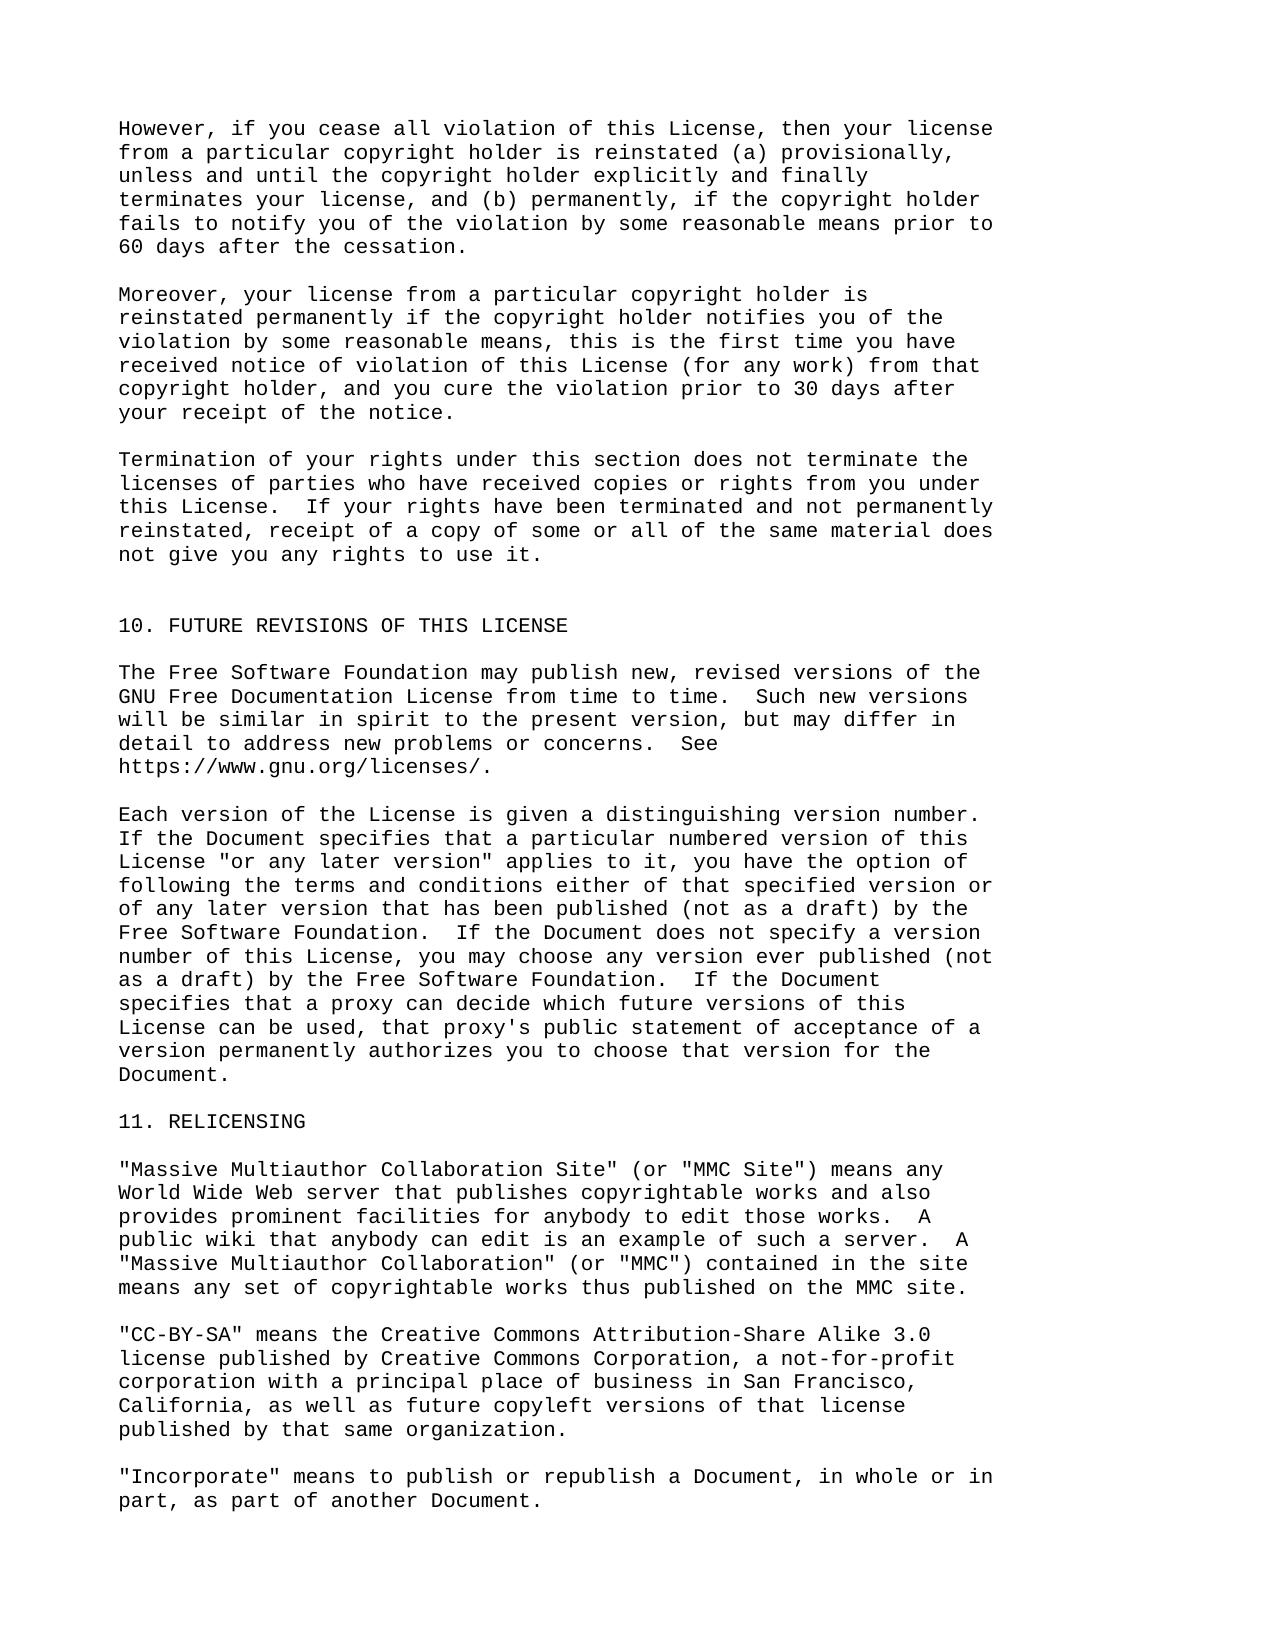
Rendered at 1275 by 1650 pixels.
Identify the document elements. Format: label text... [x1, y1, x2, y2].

text World Wide Web server that publishes copyrightable works and also [118, 1182, 1157, 1206]
text California, as well as future copyleft versions of that license [118, 1395, 1157, 1419]
text following the terms and conditions either of that specified version or [118, 875, 1157, 898]
text license published by Creative Commons Corporation, a not-for-profit [118, 1348, 1157, 1371]
text 10. FUTURE REVISIONS OF THIS LICENSE [118, 615, 1157, 638]
text Termination of your rights under this section does not terminate the [118, 449, 1157, 473]
text "Massive Multiauthor Collaboration" (or "MMC") contained in the site [118, 1253, 1157, 1277]
text copyright holder, and you cure the violation prior to 30 days after [118, 378, 1157, 402]
text from a particular copyright holder is reinstated (a) provisionally, [118, 142, 1157, 165]
text violation by some reasonable means, this is the first time you have [118, 331, 1157, 354]
text Document. [118, 1064, 1157, 1088]
text specifies that a proxy can decide which future versions of this [118, 993, 1157, 1017]
text "Incorporate" means to publish or republish a Document, in whole or in [118, 1466, 1157, 1489]
text "CC-BY-SA" means the Creative Commons Attribution-Share Alike 3.0 [118, 1324, 1157, 1348]
text terminates your license, and (b) permanently, if the copyright holder [118, 189, 1157, 213]
text received notice of violation of this License (for any work) from that [118, 354, 1157, 378]
text as a draft) by the Free Software Foundation. If the Document [118, 969, 1157, 993]
text version permanently authorizes you to choose that version for the [118, 1040, 1157, 1064]
text 11. RELICENSING [118, 1111, 1157, 1135]
text means any set of copyrightable works thus published on the MMC site. [118, 1277, 1157, 1300]
text unless and until the copyright holder explicitly and finally [118, 165, 1157, 189]
text provides prominent facilities for anybody to edit those works. A [118, 1206, 1157, 1229]
text number of this License, you may choose any version ever published (not [118, 946, 1157, 969]
text https://www.gnu.org/licenses/. [118, 757, 1157, 780]
text your receipt of the notice. [118, 402, 1157, 426]
text published by that same organization. [118, 1419, 1157, 1442]
text License can be used, that proxy's public statement of acceptance of a [118, 1017, 1157, 1040]
text The Free Software Foundation may publish new, revised versions of the [118, 662, 1157, 686]
text licenses of parties who have received copies or rights from you under [118, 473, 1157, 496]
text of any later version that has been published (not as a draft) by the [118, 898, 1157, 922]
text reinstated, receipt of a copy of some or all of the same material does [118, 520, 1157, 544]
text corporation with a principal place of business in San Francisco, [118, 1371, 1157, 1395]
text "Massive Multiauthor Collaboration Site" (or "MMC Site") means any [118, 1158, 1157, 1182]
text License "or any later version" applies to it, you have the option of [118, 851, 1157, 875]
text public wiki that anybody can edit is an example of such a server. A [118, 1229, 1157, 1253]
text not give you any rights to use it. [118, 544, 1157, 567]
text detail to address new problems or concerns. See [118, 733, 1157, 757]
text this License. If your rights have been terminated and not permanently [118, 496, 1157, 520]
text will be similar in spirit to the present version, but may differ in [118, 709, 1157, 733]
text GNU Free Documentation License from time to time. Such new versions [118, 686, 1157, 709]
text fails to notify you of the violation by some reasonable means prior to [118, 213, 1157, 236]
text part, as part of another Document. [118, 1489, 1157, 1513]
text reinstated permanently if the copyright holder notifies you of the [118, 307, 1157, 331]
text Each version of the License is given a distinguishing version number. [118, 804, 1157, 827]
text Moreover, your license from a particular copyright holder is [118, 284, 1157, 307]
text 60 days after the cessation. [118, 236, 1157, 260]
text If the Document specifies that a particular numbered version of this [118, 827, 1157, 851]
text However, if you cease all violation of this License, then your license [118, 118, 1157, 142]
text Free Software Foundation. If the Document does not specify a version [118, 922, 1157, 946]
